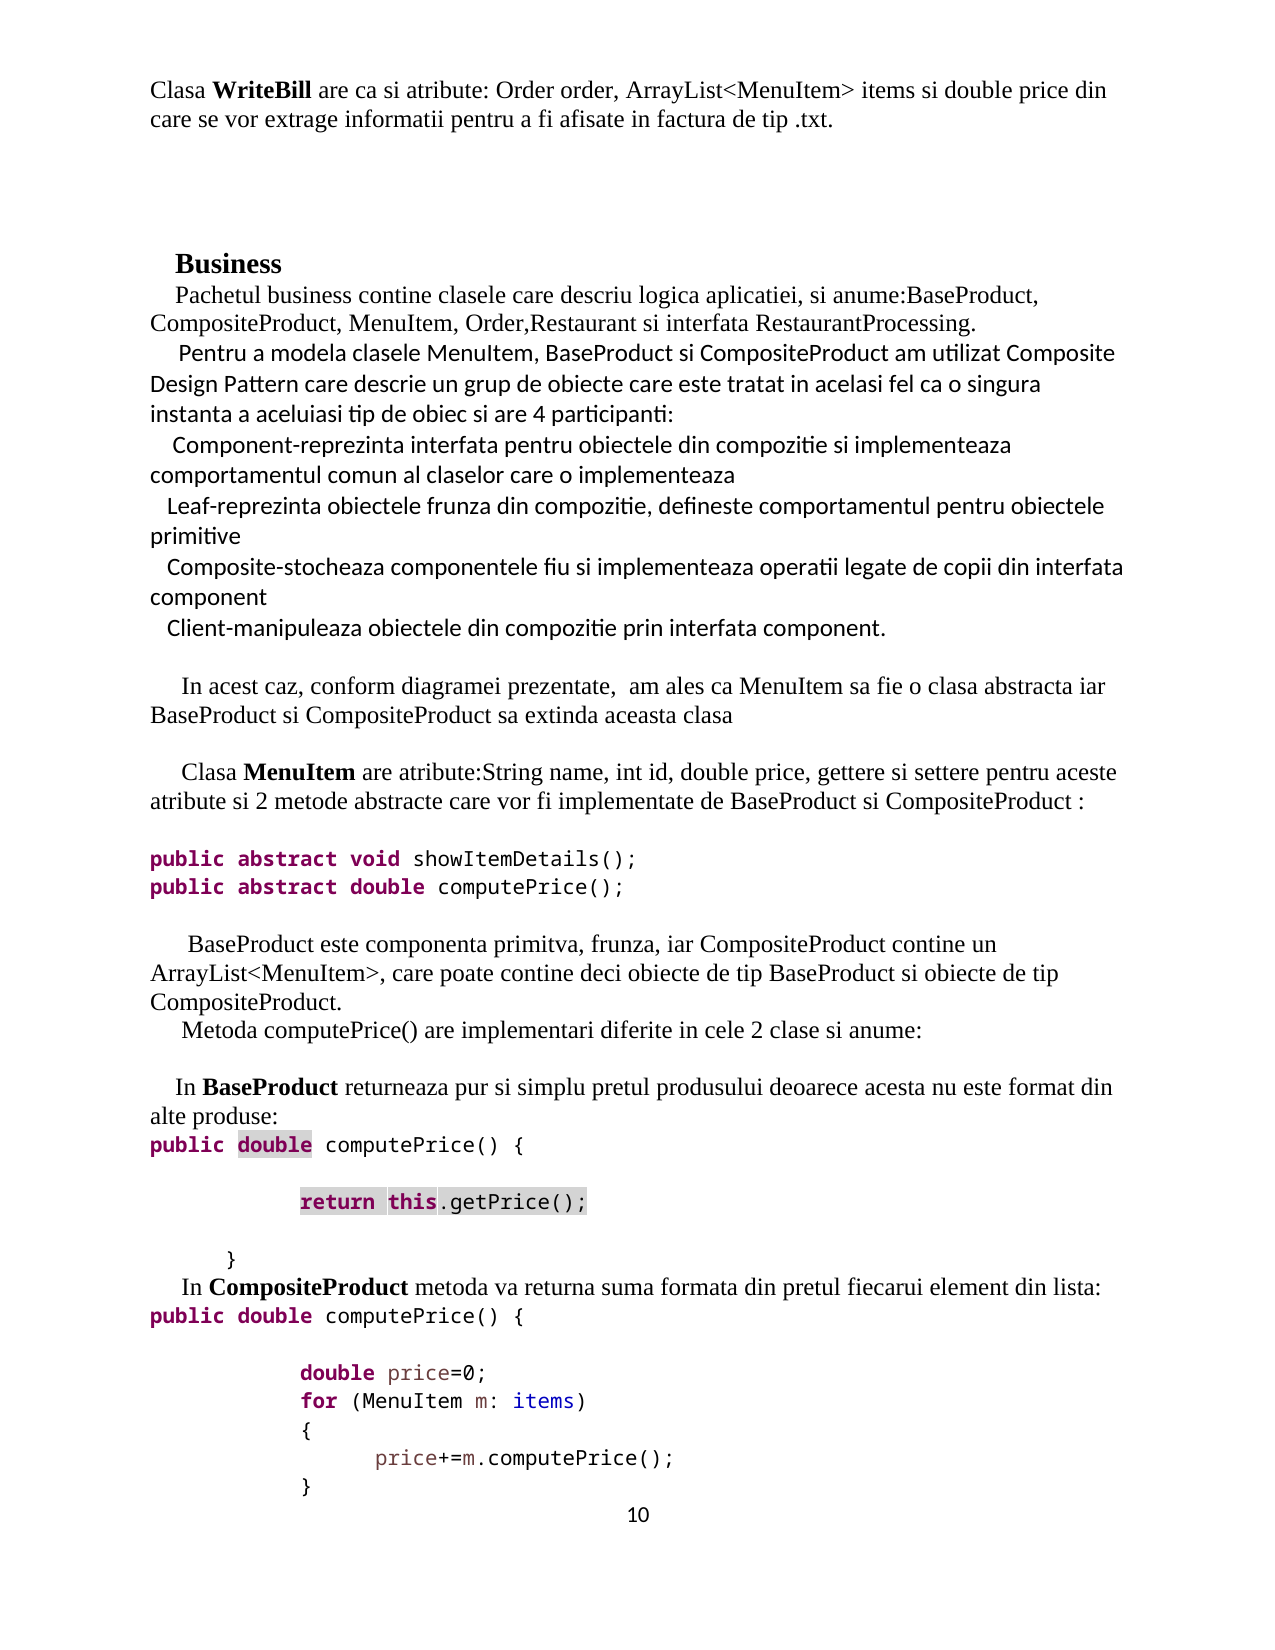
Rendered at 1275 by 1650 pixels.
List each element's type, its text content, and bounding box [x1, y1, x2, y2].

text Pachetul business contine clasele care descriu logica aplicatiei, si anume:BaseProduct, [150, 280, 1125, 308]
text BaseProduct este componenta primitva, frunza, iar CompositeProduct contine un ArrayList<MenuItem>, care poate contine deci obiecte de tip BaseProduct si obiecte de tip CompositeProduct. [150, 929, 1125, 1015]
text CompositeProduct, MenuItem, Order,Restaurant si interfata RestaurantProcessing. [150, 308, 1125, 337]
text Client-manipuleaza obiectele din compozitie prin interfata component. [150, 612, 1125, 642]
text In acest caz, conform diagramei prezentate, am ales ca MenuItem sa fie o clasa abstracta iar BaseProduct si CompositeProduct sa extinda aceasta clasa [150, 671, 1125, 729]
text public abstract void showItemDetails(); [150, 844, 1125, 872]
text Business [150, 246, 1125, 280]
text public double computePrice() { [150, 1301, 1125, 1329]
text } [150, 1244, 1125, 1272]
text double price=0; [150, 1358, 1125, 1386]
text Component-reprezinta interfata pentru obiectele din compozitie si implementeaza comportamentul comun al claselor care o implementeaza [150, 429, 1125, 490]
text Clasa MenuItem are atribute:String name, int id, double price, gettere si settere pentru aceste atribute si 2 metode abstracte care vor fi implementate de BaseProduct si CompositeProduct : [150, 757, 1125, 815]
text Composite-stocheaza componentele fiu si implementeaza operatii legate de copii din interfata component [150, 551, 1125, 612]
text Clasa WriteBill are ca si atribute: Order order, ArrayList<MenuItem> items si double price din care se vor extrage informatii pentru a fi afisate in factura de tip .txt. [150, 75, 1125, 132]
text Leaf-reprezinta obiectele frunza din compozitie, defineste comportamentul pentru obiectele primitive [150, 490, 1125, 551]
text In BaseProduct returneaza pur si simplu pretul produsului deoarece acesta nu este format din alte produse: [150, 1072, 1125, 1130]
text } [150, 1472, 1125, 1500]
text In CompositeProduct metoda va returna suma formata din pretul fiecarui element din lista: [150, 1272, 1125, 1301]
text return this.getPrice(); [150, 1187, 1125, 1215]
text Pentru a modela clasele MenuItem, BaseProduct si CompositeProduct am utilizat Composite Design Pattern care descrie un grup de obiecte care este tratat in acelasi fel ca o singura instanta a aceluiasi tip de obiec si are 4 participanti: [150, 337, 1125, 429]
text price+=m.computePrice(); [150, 1443, 1125, 1472]
text for (MenuItem m: items) [150, 1386, 1125, 1415]
text { [150, 1415, 1125, 1443]
text public double computePrice() { [150, 1130, 1125, 1158]
text public abstract double computePrice(); [150, 872, 1125, 901]
text Metoda computePrice() are implementari diferite in cele 2 clase si anume: [150, 1015, 1125, 1044]
